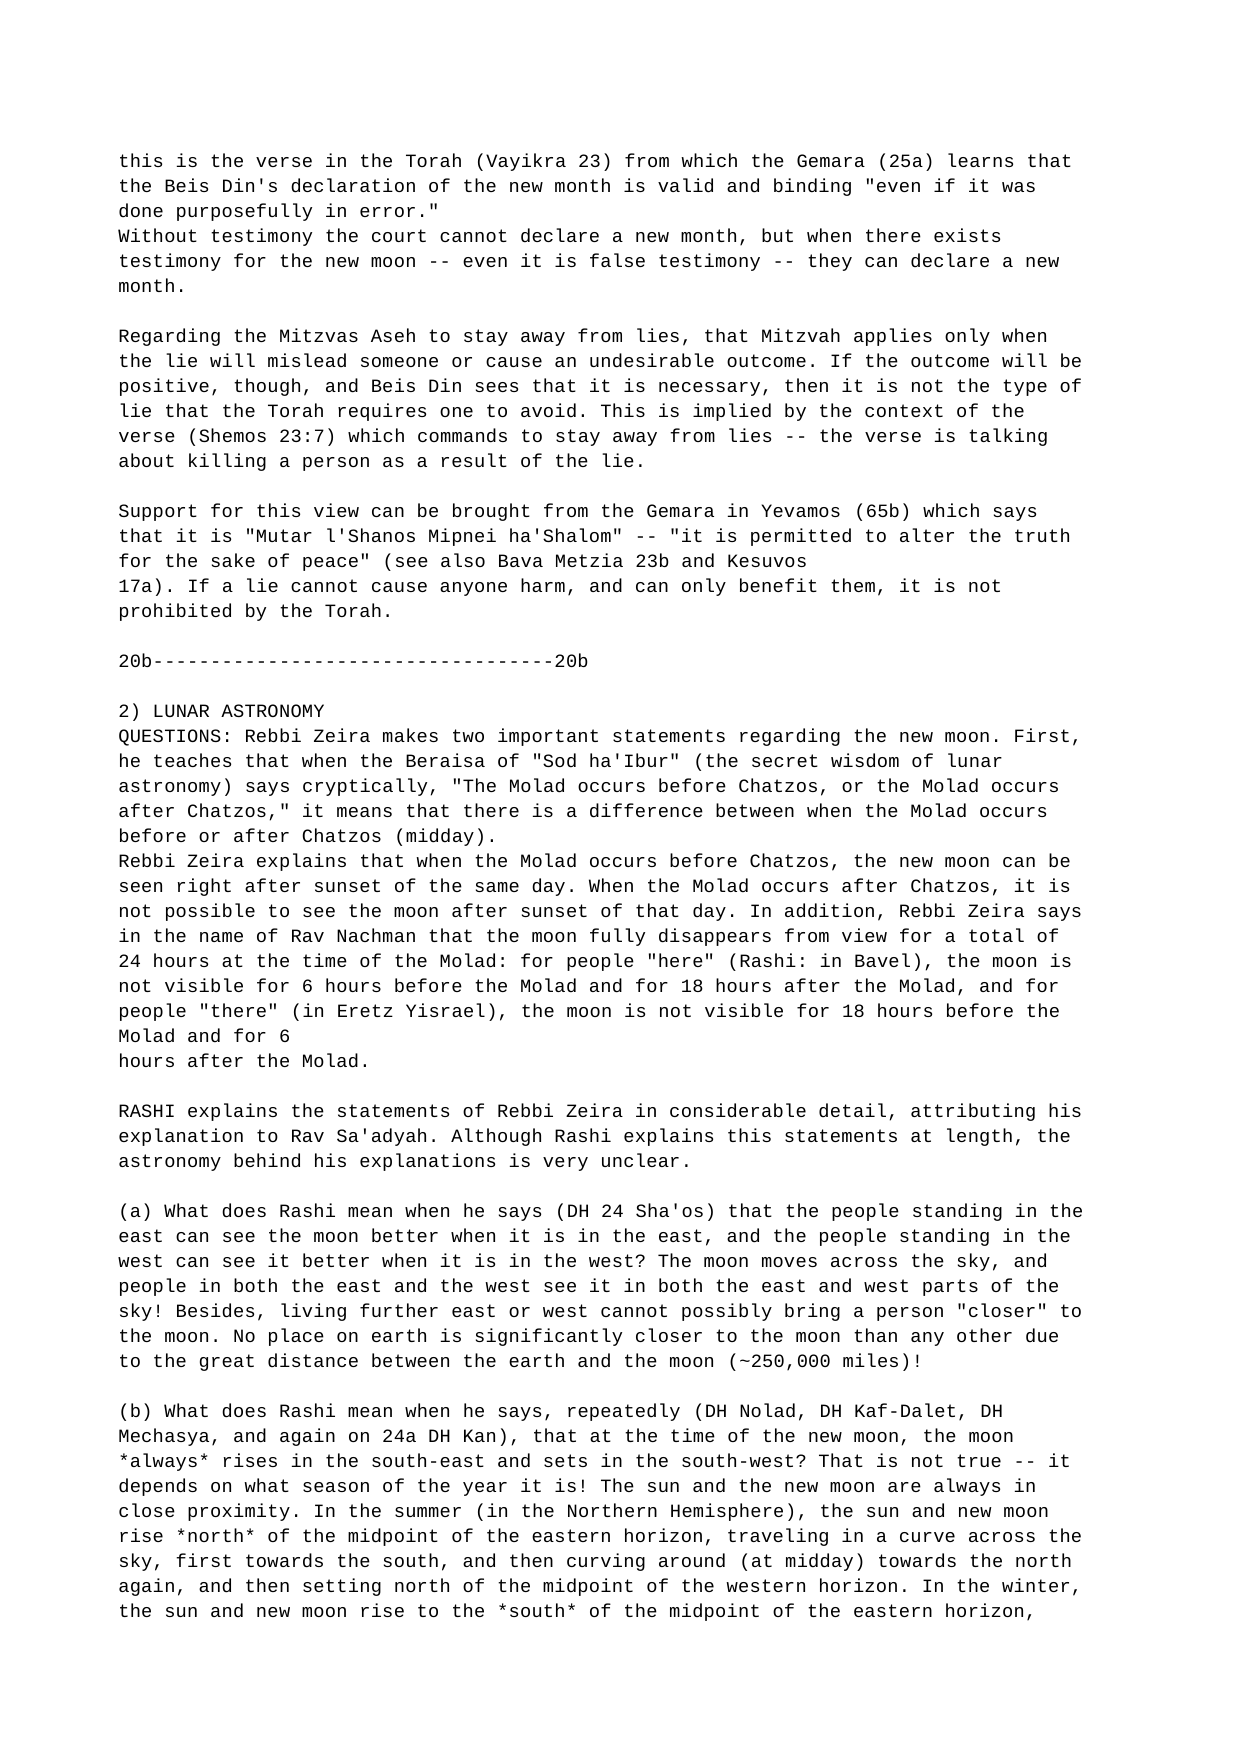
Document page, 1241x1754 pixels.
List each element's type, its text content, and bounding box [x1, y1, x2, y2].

text 17a). If a lie cannot cause anyone harm, and can only benefit them, it is not prohibited by the Torah. [118, 573, 1092, 623]
text (a) What does Rashi mean when he says (DH 24 Sha'os) that the people standing in the east can see the moon better when it is in the east, and the people standing in the west can see it better when it is in the west? The moon moves across the sky, and people in both the east and the west see it in both the east and west parts of the sky! Besides, living further east or west cannot possibly bring a person "closer" to the moon. No place on earth is significantly closer to the moon than any other due to the great distance between the earth and the moon (~250,000 miles)! [118, 1198, 1092, 1373]
text Rebbi Zeira explains that when the Molad occurs before Chatzos, the new moon can be seen right after sunset of the same day. When the Molad occurs after Chatzos, it is not possible to see the moon after sunset of that day. In addition, Rebbi Zeira says in the name of Rav Nachman that the moon fully disappears from view for a total of 24 hours at the time of the Molad: for people "here" (Rashi: in Bavel), the moon is not visible for 6 hours before the Molad and for 18 hours after the Molad, and for people "there" (in Eretz Yisrael), the moon is not visible for 18 hours before the Molad and for 6 [118, 848, 1092, 1048]
text hours after the Molad. [118, 1048, 1092, 1073]
text Support for this view can be brought from the Gemara in Yevamos (65b) which says that it is "Mutar l'Shanos Mipnei ha'Shalom" -- "it is permitted to alter the truth for the sake of peace" (see also Bava Metzia 23b and Kesuvos [118, 498, 1092, 573]
text RASHI explains the statements of Rebbi Zeira in considerable detail, attributing his explanation to Rav Sa'adyah. Although Rashi explains this statements at length, the astronomy behind his explanations is very unclear. [118, 1098, 1092, 1173]
text Regarding the Mitzvas Aseh to stay away from lies, that Mitzvah applies only when the lie will mislead someone or cause an undesirable outcome. If the outcome will be positive, though, and Beis Din sees that it is necessary, then it is not the type of lie that the Torah requires one to avoid. This is implied by the context of the verse (Shemos 23:7) which commands to stay away from lies -- the verse is talking about killing a person as a result of the lie. [118, 323, 1092, 473]
text 2) LUNAR ASTRONOMY [118, 698, 1092, 723]
text 20b-----------------------------------20b [118, 648, 1092, 673]
text Without testimony the court cannot declare a new month, but when there exists testimony for the new moon -- even it is false testimony -- they can declare a new month. [118, 223, 1092, 298]
text this is the verse in the Torah (Vayikra 23) from which the Gemara (25a) learns that the Beis Din's declaration of the new month is valid and binding "even if it was done purposefully in error." [118, 148, 1092, 223]
text QUESTIONS: Rebbi Zeira makes two important statements regarding the new moon. First, he teaches that when the Beraisa of "Sod ha'Ibur" (the secret wisdom of lunar astronomy) says cryptically, "The Molad occurs before Chatzos, or the Molad occurs after Chatzos," it means that there is a difference between when the Molad occurs before or after Chatzos (midday). [118, 723, 1092, 848]
text (b) What does Rashi mean when he says, repeatedly (DH Nolad, DH Kaf-Dalet, DH Mechasya, and again on 24a DH Kan), that at the time of the new moon, the moon *always* rises in the south-east and sets in the south-west? That is not true -- it depends on what season of the year it is! The sun and the new moon are always in close proximity. In the summer (in the Northern Hemisphere), the sun and new moon rise *north* of the midpoint of the eastern horizon, traveling in a curve across the sky, first towards the south, and then curving around (at midday) towards the north again, and then setting north of the midpoint of the western horizon. In the winter, the sun and new moon rise to the *south* of the midpoint of the eastern horizon, [118, 1398, 1092, 1623]
